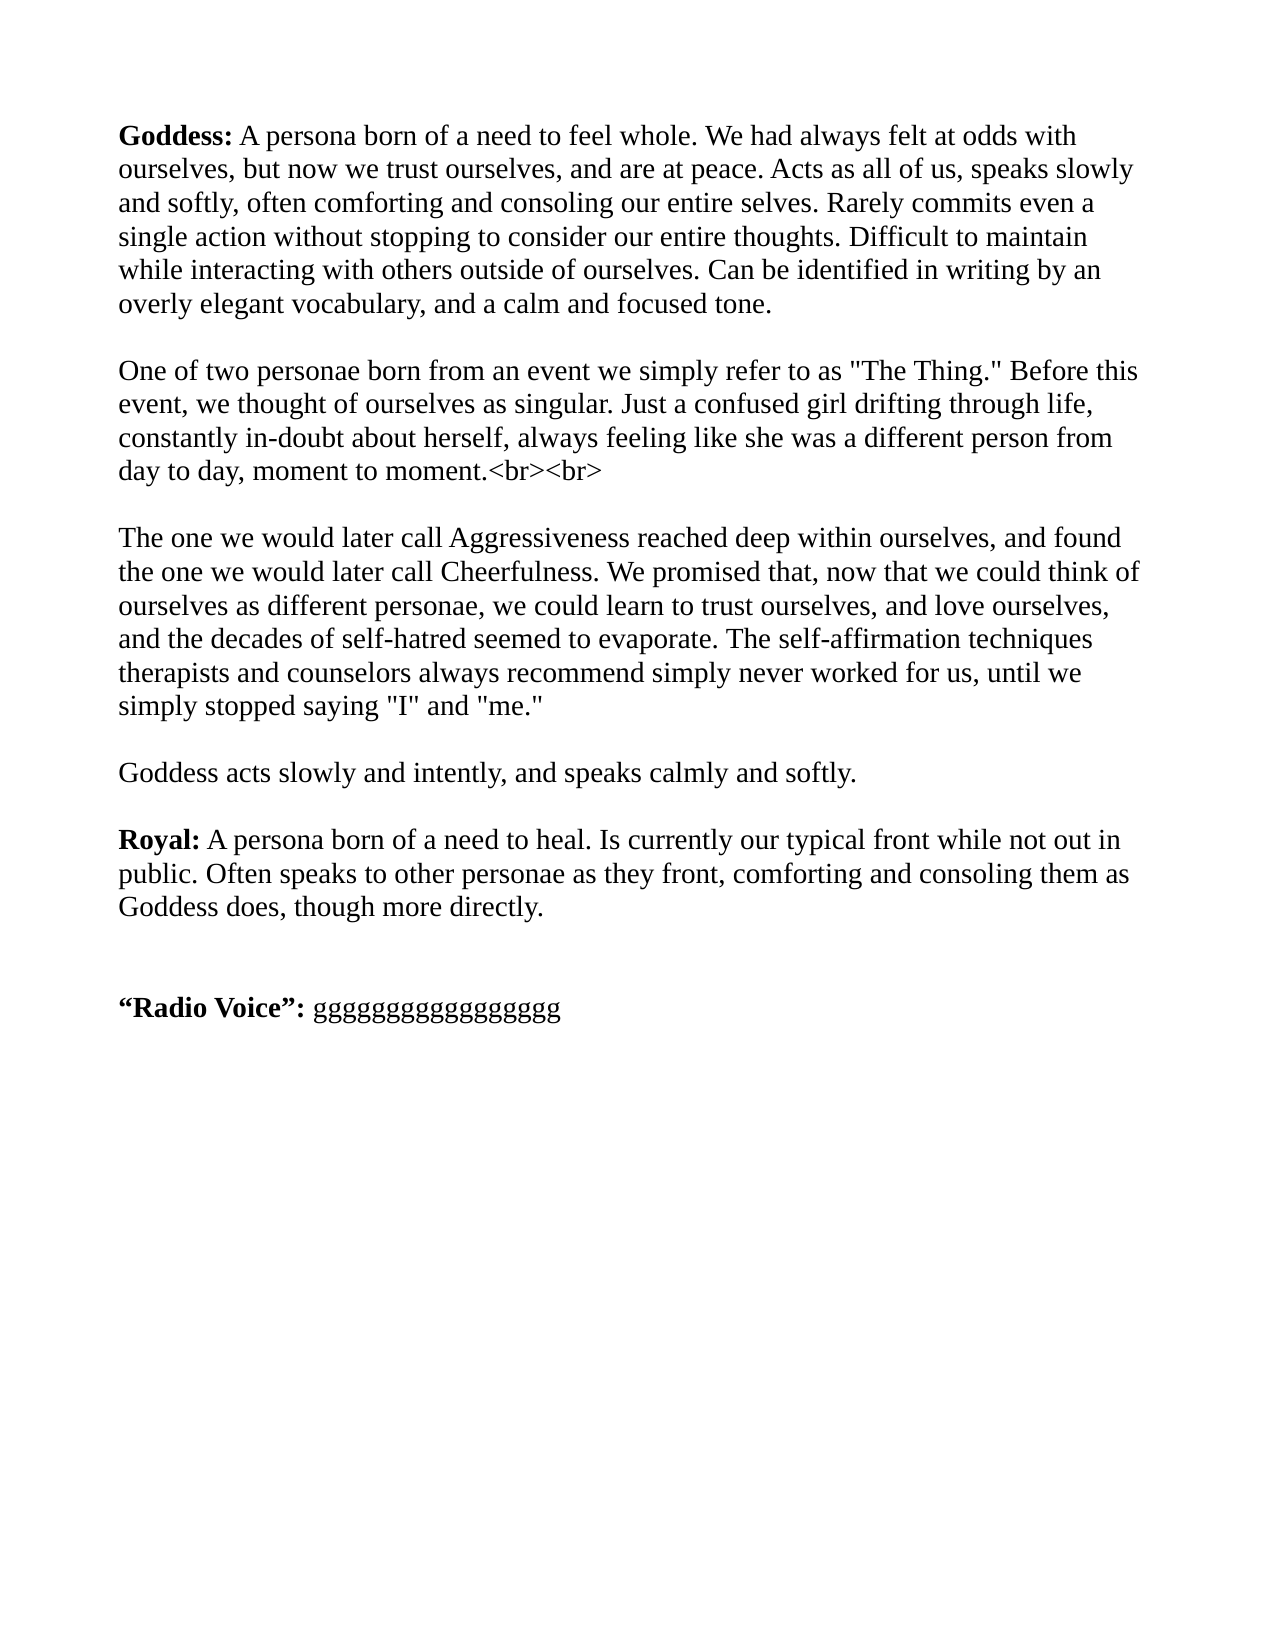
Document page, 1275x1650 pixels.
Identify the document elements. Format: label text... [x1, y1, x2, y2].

text One of two personae born from an event we simply refer to as "The Thing." Before this event, we thought of ourselves as singular. Just a confused girl drifting through life, constantly in-doubt about herself, always feeling like she was a different person from day to day, moment to moment.<br><br> [118, 353, 1157, 487]
text Royal: A persona born of a need to heal. Is currently our typical front while not out in public. Often speaks to other personae as they front, comforting and consoling them as Goddess does, though more directly. [118, 822, 1157, 923]
text The one we would later call Aggressiveness reached deep within ourselves, and found the one we would later call Cheerfulness. We promised that, now that we could think of ourselves as different personae, we could learn to trust ourselves, and love ourselves, and the decades of self-hatred seemed to evaporate. The self-affirmation techniques therapists and counselors always recommend simply never worked for us, until we simply stopped saying "I" and "me." [118, 521, 1157, 722]
text Goddess acts slowly and intently, and speaks calmly and softly. [118, 755, 1157, 789]
text “Radio Voice”: ggggggggggggggggg [118, 990, 1157, 1024]
text Goddess: A persona born of a need to feel whole. We had always felt at odds with ourselves, but now we trust ourselves, and are at peace. Acts as all of us, speaks slowly and softly, often comforting and consoling our entire selves. Rarely commits even a single action without stopping to consider our entire thoughts. Difficult to maintain while interacting with others outside of ourselves. Can be identified in writing by an overly elegant vocabulary, and a calm and focused tone. [118, 118, 1157, 319]
